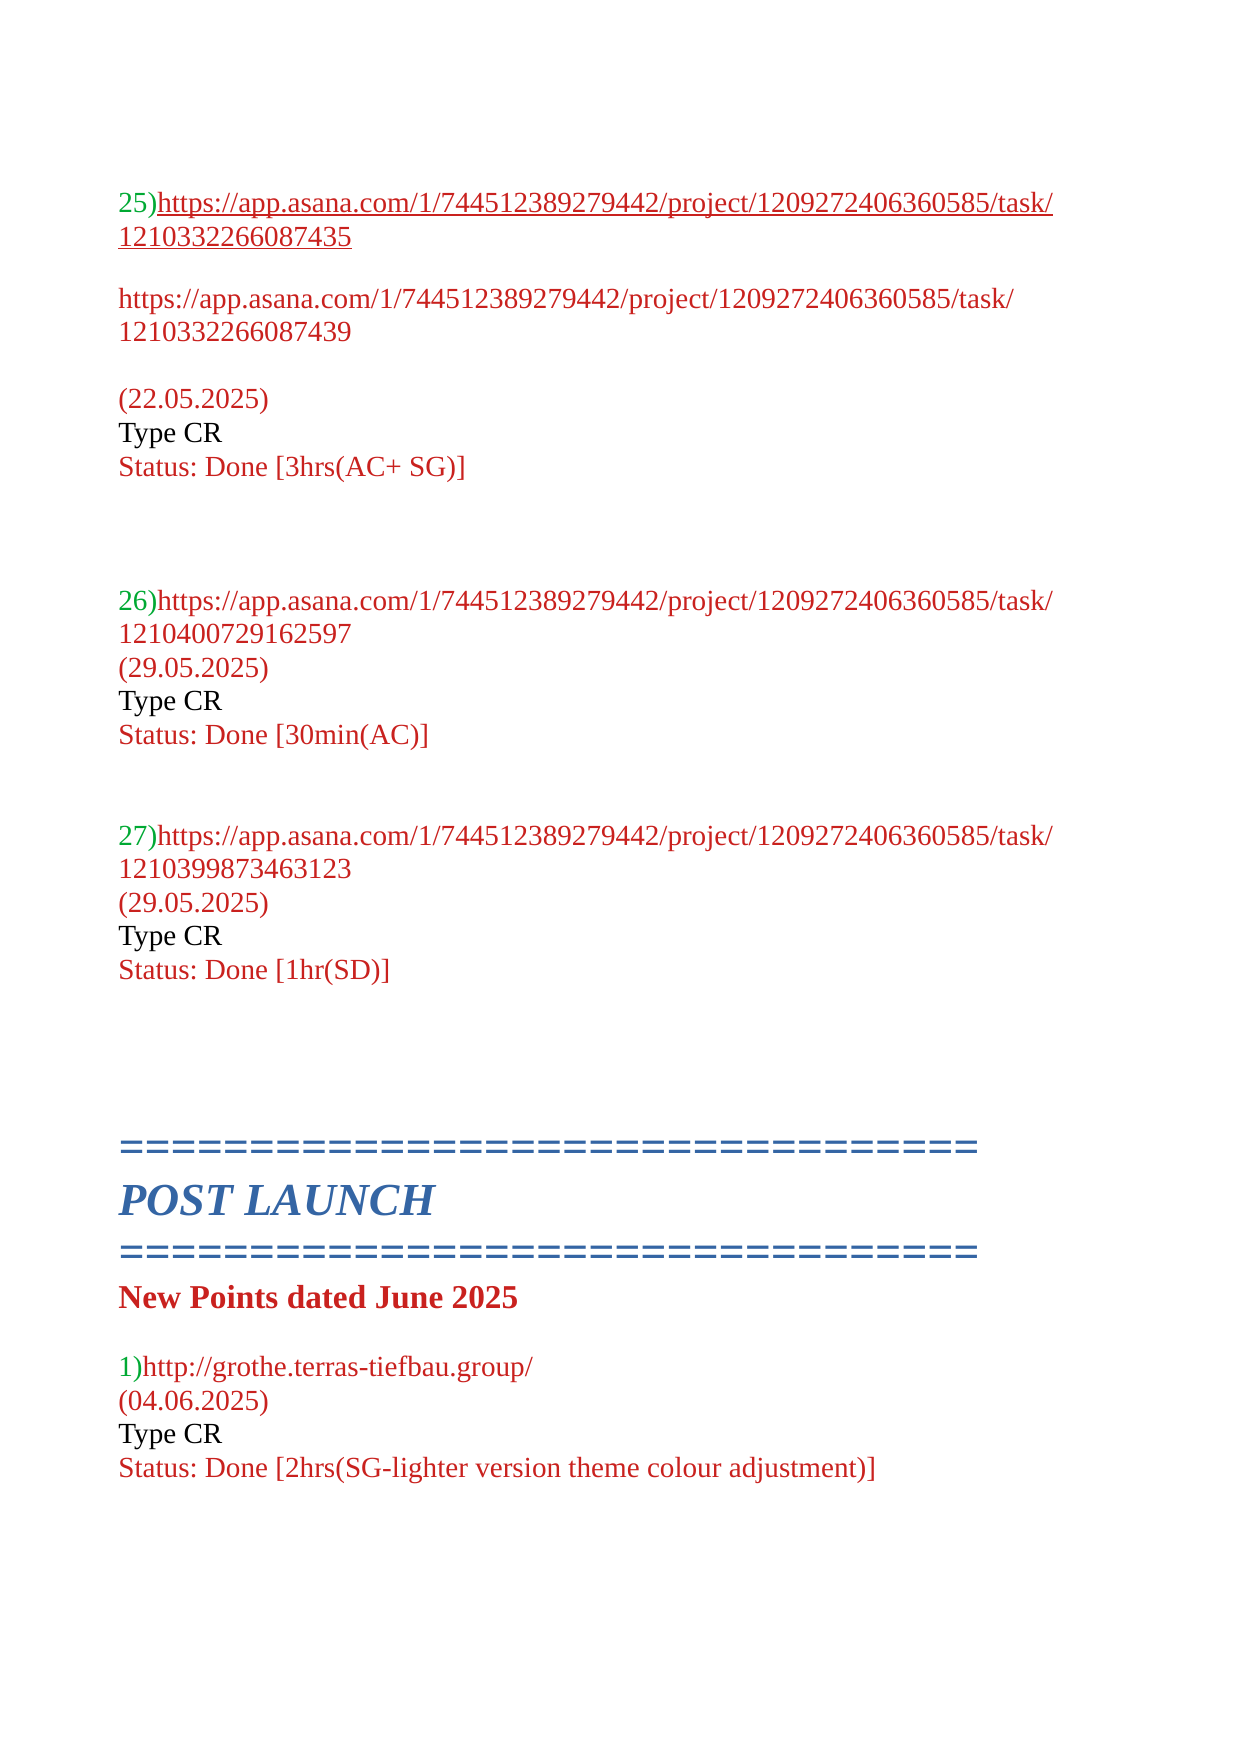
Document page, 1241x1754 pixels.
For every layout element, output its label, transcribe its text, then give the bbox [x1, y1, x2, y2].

text POST LAUNCH [118, 1172, 1122, 1225]
text (29.05.2025) [118, 650, 1122, 683]
text Status: Done [30min(AC)] [118, 717, 1122, 751]
text New Points dated June 2025 [118, 1278, 1122, 1316]
text https://app.asana.com/1/744512389279442/project/1209272406360585/task/1210332266087439 [118, 281, 1122, 348]
text (22.05.2025) [118, 382, 1122, 415]
text 25)https://app.asana.com/1/744512389279442/project/1209272406360585/task/1210332266087435 [118, 185, 1122, 252]
text Type CR [118, 415, 1122, 449]
text (29.05.2025) [118, 885, 1122, 918]
text Status: Done [1hr(SD)] [118, 952, 1122, 985]
text 27)https://app.asana.com/1/744512389279442/project/1209272406360585/task/1210399873463123 [118, 818, 1122, 885]
text (04.06.2025) [118, 1383, 1122, 1417]
text Type CR [118, 918, 1122, 952]
text Status: Done [2hrs(SG-lighter version theme colour adjustment)] [118, 1450, 1122, 1484]
text 26)https://app.asana.com/1/744512389279442/project/1209272406360585/task/1210400729162597 [118, 583, 1122, 650]
text Type CR [118, 1417, 1122, 1450]
text Status: Done [3hrs(AC+ SG)] [118, 449, 1122, 482]
text Type CR [118, 683, 1122, 717]
text ================================= [118, 1225, 1122, 1278]
text ================================= [118, 1119, 1122, 1172]
text 1)http://grothe.terras-tiefbau.group/ [118, 1349, 1122, 1383]
